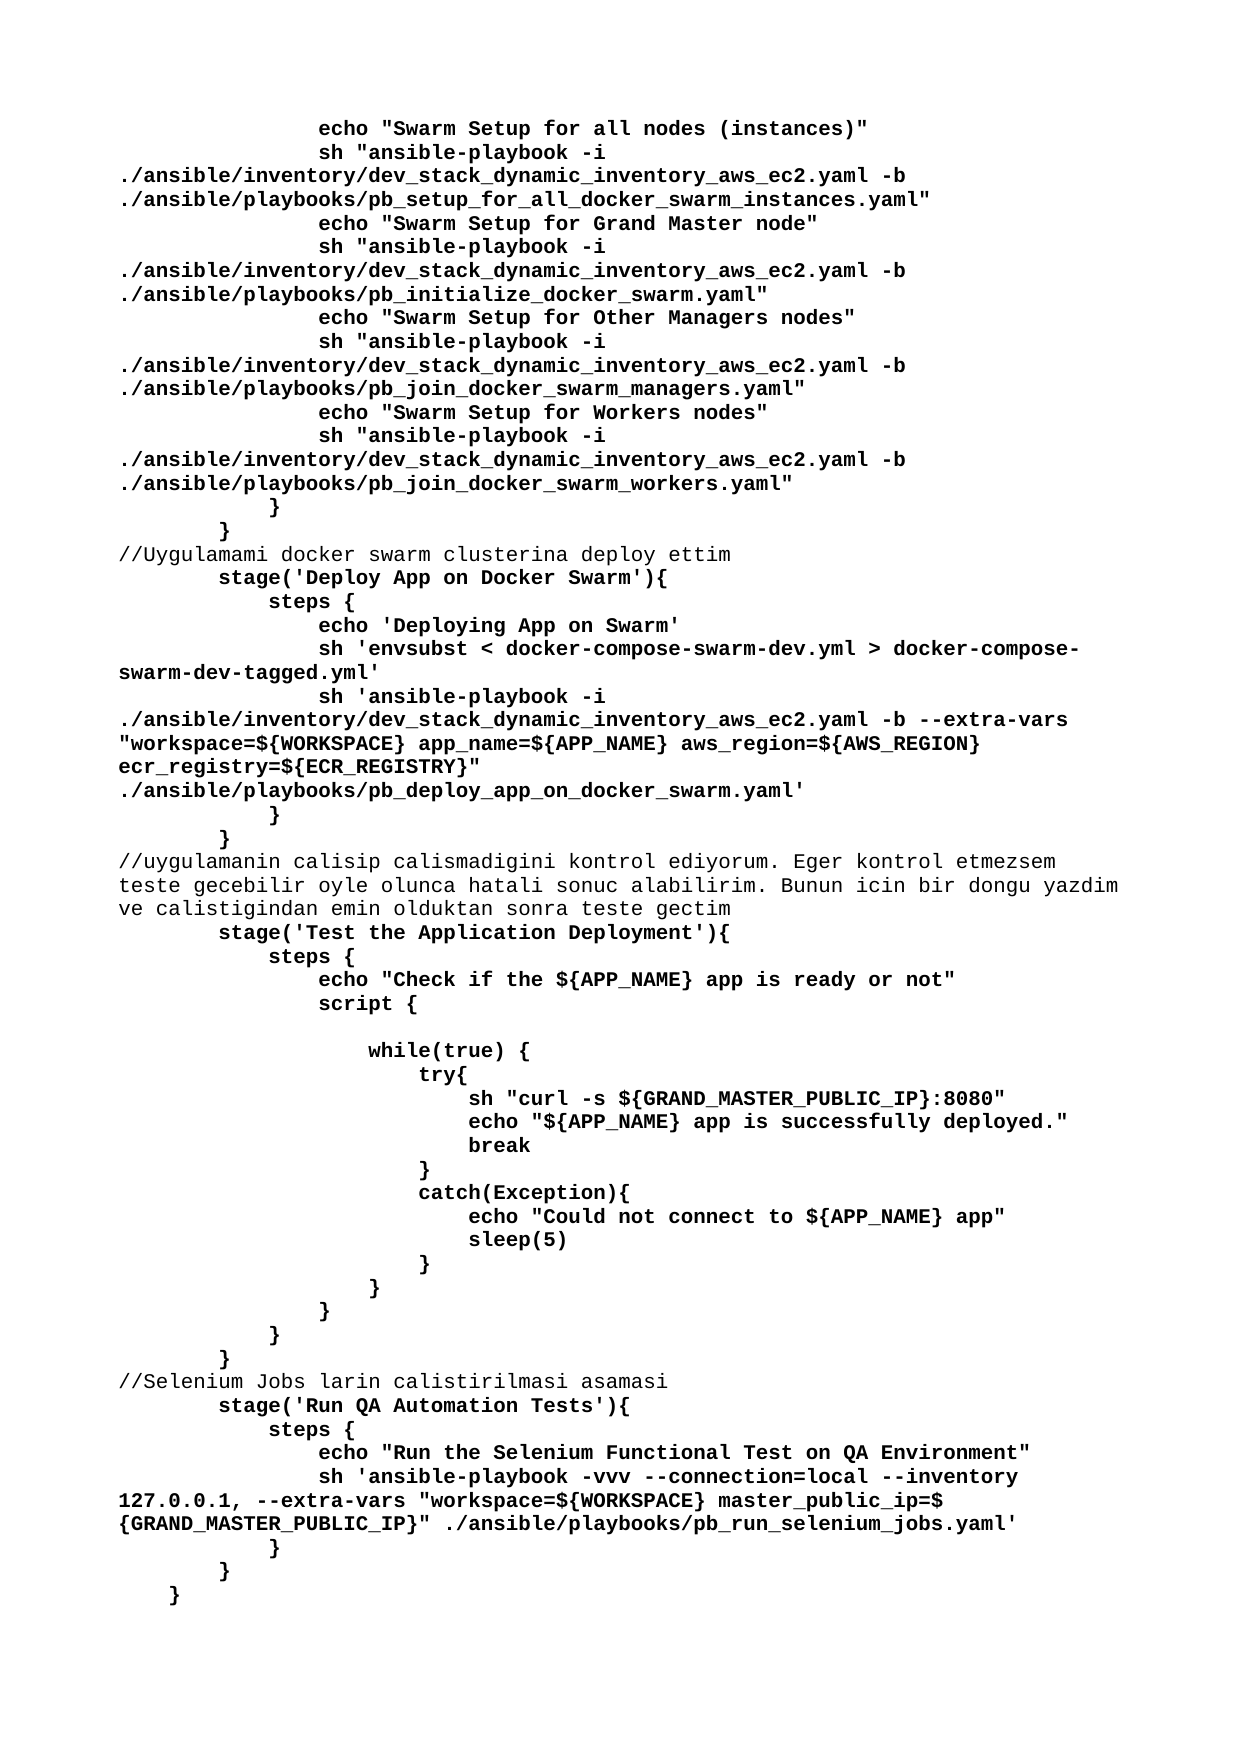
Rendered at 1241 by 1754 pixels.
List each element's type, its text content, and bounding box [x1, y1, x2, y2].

text //uygulamanin calisip calismadigini kontrol ediyorum. Eger kontrol etmezsem teste gecebilir oyle olunca hatali sonuc alabilirim. Bunun icin bir dongu yazdim ve calistigindan emin olduktan sonra teste gectim [118, 851, 1122, 922]
text } [118, 1324, 1122, 1348]
text steps { [118, 591, 1122, 615]
text } [118, 827, 1122, 851]
text sh 'envsubst < docker-compose-swarm-dev.yml > docker-compose-swarm-dev-tagged.yml' [118, 638, 1122, 686]
text echo "Check if the ${APP_NAME} app is ready or not" [118, 969, 1122, 993]
text } [118, 804, 1122, 827]
text sh "ansible-playbook -i ./ansible/inventory/dev_stack_dynamic_inventory_aws_ec2.yaml -b ./ansible/playbooks/pb_join_docker_swarm_managers.yaml" [118, 331, 1122, 402]
text stage('Test the Application Deployment'){ [118, 922, 1122, 946]
text script { [118, 993, 1122, 1017]
text try{ [118, 1064, 1122, 1088]
text echo "Swarm Setup for Grand Master node" [118, 213, 1122, 236]
text stage('Deploy App on Docker Swarm'){ [118, 567, 1122, 591]
text } [118, 1277, 1122, 1300]
text } [118, 1158, 1122, 1182]
text echo 'Deploying App on Swarm' [118, 615, 1122, 638]
text //Selenium Jobs larin calistirilmasi asamasi [118, 1371, 1122, 1395]
text sh "ansible-playbook -i ./ansible/inventory/dev_stack_dynamic_inventory_aws_ec2.yaml -b ./ansible/playbooks/pb_setup_for_all_docker_swarm_instances.yaml" [118, 142, 1122, 213]
text } [118, 1584, 1122, 1608]
text } [118, 1537, 1122, 1561]
text echo "Swarm Setup for all nodes (instances)" [118, 118, 1122, 142]
text echo "Swarm Setup for Workers nodes" [118, 402, 1122, 426]
text } [118, 520, 1122, 544]
text } [118, 496, 1122, 520]
text steps { [118, 946, 1122, 969]
text sh "curl -s ${GRAND_MASTER_PUBLIC_IP}:8080" [118, 1088, 1122, 1111]
text echo "${APP_NAME} app is successfully deployed." [118, 1111, 1122, 1135]
text sh "ansible-playbook -i ./ansible/inventory/dev_stack_dynamic_inventory_aws_ec2.yaml -b ./ansible/playbooks/pb_join_docker_swarm_workers.yaml" [118, 426, 1122, 496]
text steps { [118, 1419, 1122, 1442]
text } [118, 1300, 1122, 1324]
text //Uygulamami docker swarm clusterina deploy ettim [118, 544, 1122, 567]
text sh 'ansible-playbook -i ./ansible/inventory/dev_stack_dynamic_inventory_aws_ec2.yaml -b --extra-vars "workspace=${WORKSPACE} app_name=${APP_NAME} aws_region=${AWS_REGION} ecr_registry=${ECR_REGISTRY}" ./ansible/playbooks/pb_deploy_app_on_docker_swarm.yaml' [118, 686, 1122, 804]
text stage('Run QA Automation Tests'){ [118, 1395, 1122, 1419]
text sh 'ansible-playbook -vvv --connection=local --inventory 127.0.0.1, --extra-vars "workspace=${WORKSPACE} master_public_ip=${GRAND_MASTER_PUBLIC_IP}" ./ansible/playbooks/pb_run_selenium_jobs.yaml' [118, 1466, 1122, 1537]
text } [118, 1253, 1122, 1277]
text catch(Exception){ [118, 1182, 1122, 1206]
text break [118, 1135, 1122, 1158]
text while(true) { [118, 1040, 1122, 1064]
text echo "Swarm Setup for Other Managers nodes" [118, 307, 1122, 331]
text } [118, 1561, 1122, 1584]
text } [118, 1348, 1122, 1371]
text sleep(5) [118, 1229, 1122, 1253]
text echo "Could not connect to ${APP_NAME} app" [118, 1206, 1122, 1229]
text sh "ansible-playbook -i ./ansible/inventory/dev_stack_dynamic_inventory_aws_ec2.yaml -b ./ansible/playbooks/pb_initialize_docker_swarm.yaml" [118, 236, 1122, 307]
text echo "Run the Selenium Functional Test on QA Environment" [118, 1442, 1122, 1466]
